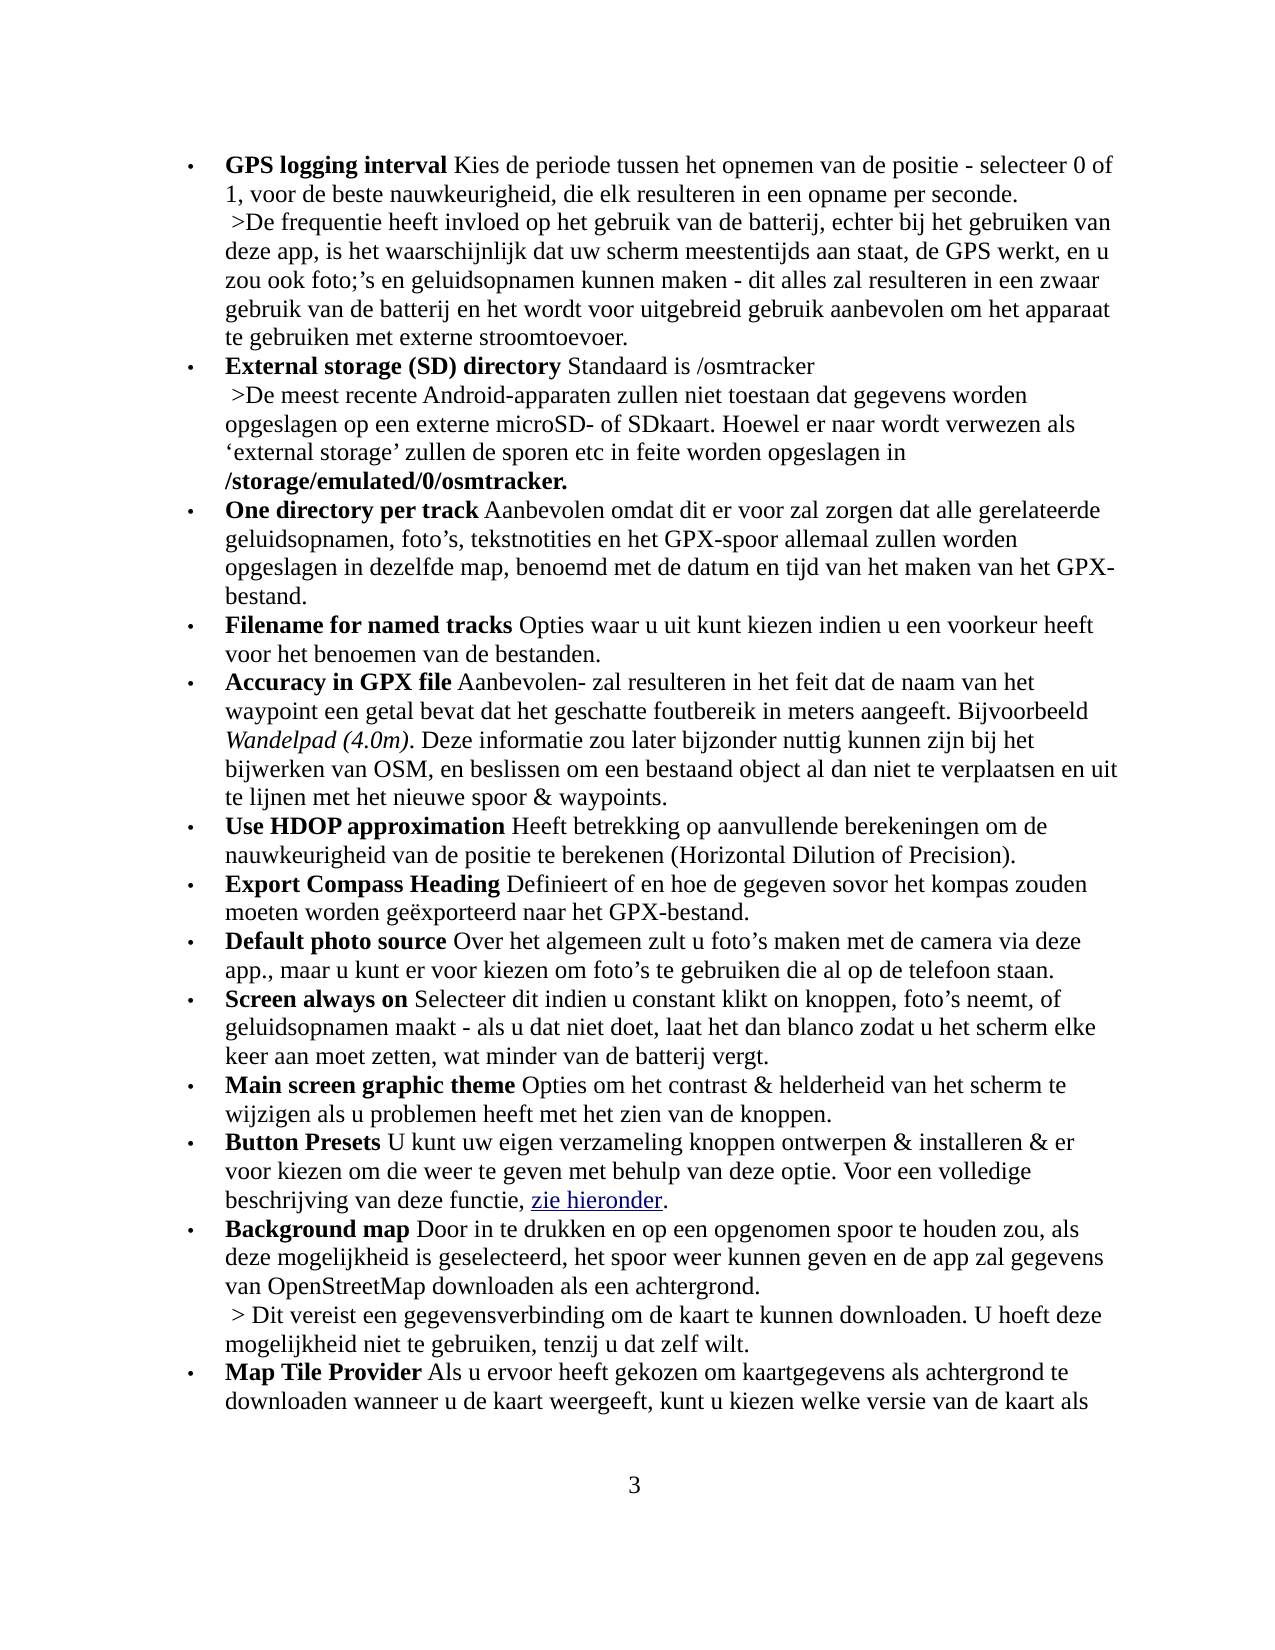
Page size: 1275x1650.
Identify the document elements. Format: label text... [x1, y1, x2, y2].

list Export Compass Heading Definieert of en hoe de gegeven sovor het kompas zouden moeten worden geëxporteerd naar het GPX-bestand. [187, 869, 1125, 926]
list Accuracy in GPX file Aanbevolen- zal resulteren in het feit dat de naam van het waypoint een getal bevat dat het geschatte foutbereik in meters aangeeft. Bijvoorbeeld Wandelpad (4.0m). Deze informatie zou later bijzonder nuttig kunnen zijn bij het bijwerken van OSM, en beslissen om een bestaand object al dan niet te verplaatsen en uit te lijnen met het nieuwe spoor & waypoints. [187, 667, 1125, 811]
list Filename for named tracks Opties waar u uit kunt kiezen indien u een voorkeur heeft voor het benoemen van de bestanden. [187, 610, 1125, 667]
list One directory per track Aanbevolen omdat dit er voor zal zorgen dat alle gerelateerde geluidsopnamen, foto’s, tekstnotities en het GPX-spoor allemaal zullen worden opgeslagen in dezelfde map, benoemd met de datum en tijd van het maken van het GPX-bestand. [187, 495, 1125, 610]
list External storage (SD) directory Standaard is /osmtracker >De meest recente Android-apparaten zullen niet toestaan dat gegevens worden opgeslagen op een externe microSD- of SDkaart. Hoewel er naar wordt verwezen als ‘external storage’ zullen de sporen etc in feite worden opgeslagen in /storage/emulated/0/osmtracker. [187, 351, 1125, 495]
list Background map Door in te drukken en op een opgenomen spoor te houden zou, als deze mogelijkheid is geselecteerd, het spoor weer kunnen geven en de app zal gegevens van OpenStreetMap downloaden als een achtergrond. > Dit vereist een gegevensverbinding om de kaart te kunnen downloaden. U hoeft deze mogelijkheid niet te gebruiken, tenzij u dat zelf wilt. [187, 1214, 1125, 1357]
list Button Presets U kunt uw eigen verzameling knoppen ontwerpen & installeren & er voor kiezen om die weer te geven met behulp van deze optie. Voor een volledige beschrijving van deze functie, zie hieronder. [187, 1127, 1125, 1214]
list Screen always on Selecteer dit indien u constant klikt on knoppen, foto’s neemt, of geluidsopnamen maakt - als u dat niet doet, laat het dan blanco zodat u het scherm elke keer aan moet zetten, wat minder van de batterij vergt. [187, 984, 1125, 1070]
list Default photo source Over het algemeen zult u foto’s maken met de camera via deze app., maar u kunt er voor kiezen om foto’s te gebruiken die al op de telefoon staan. [187, 926, 1125, 984]
list Use HDOP approximation Heeft betrekking op aanvullende berekeningen om de nauwkeurigheid van de positie te berekenen (Horizontal Dilution of Precision). [187, 811, 1125, 869]
list GPS logging interval Kies de periode tussen het opnemen van de positie - selecteer 0 of 1, voor de beste nauwkeurigheid, die elk resulteren in een opname per seconde. >De frequentie heeft invloed op het gebruik van de batterij, echter bij het gebruiken van deze app, is het waarschijnlijk dat uw scherm meestentijds aan staat, de GPS werkt, en u zou ook foto;’s en geluidsopnamen kunnen maken - dit alles zal resulteren in een zwaar gebruik van de batterij en het wordt voor uitgebreid gebruik aanbevolen om het apparaat te gebruiken met externe stroomtoevoer. [187, 150, 1125, 351]
list Map Tile Provider Als u ervoor heeft gekozen om kaartgegevens als achtergrond te downloaden wanneer u de kaart weergeeft, kunt u kiezen welke versie van de kaart als [187, 1357, 1125, 1415]
list Main screen graphic theme Opties om het contrast & helderheid van het scherm te wijzigen als u problemen heeft met het zien van de knoppen. [187, 1070, 1125, 1127]
